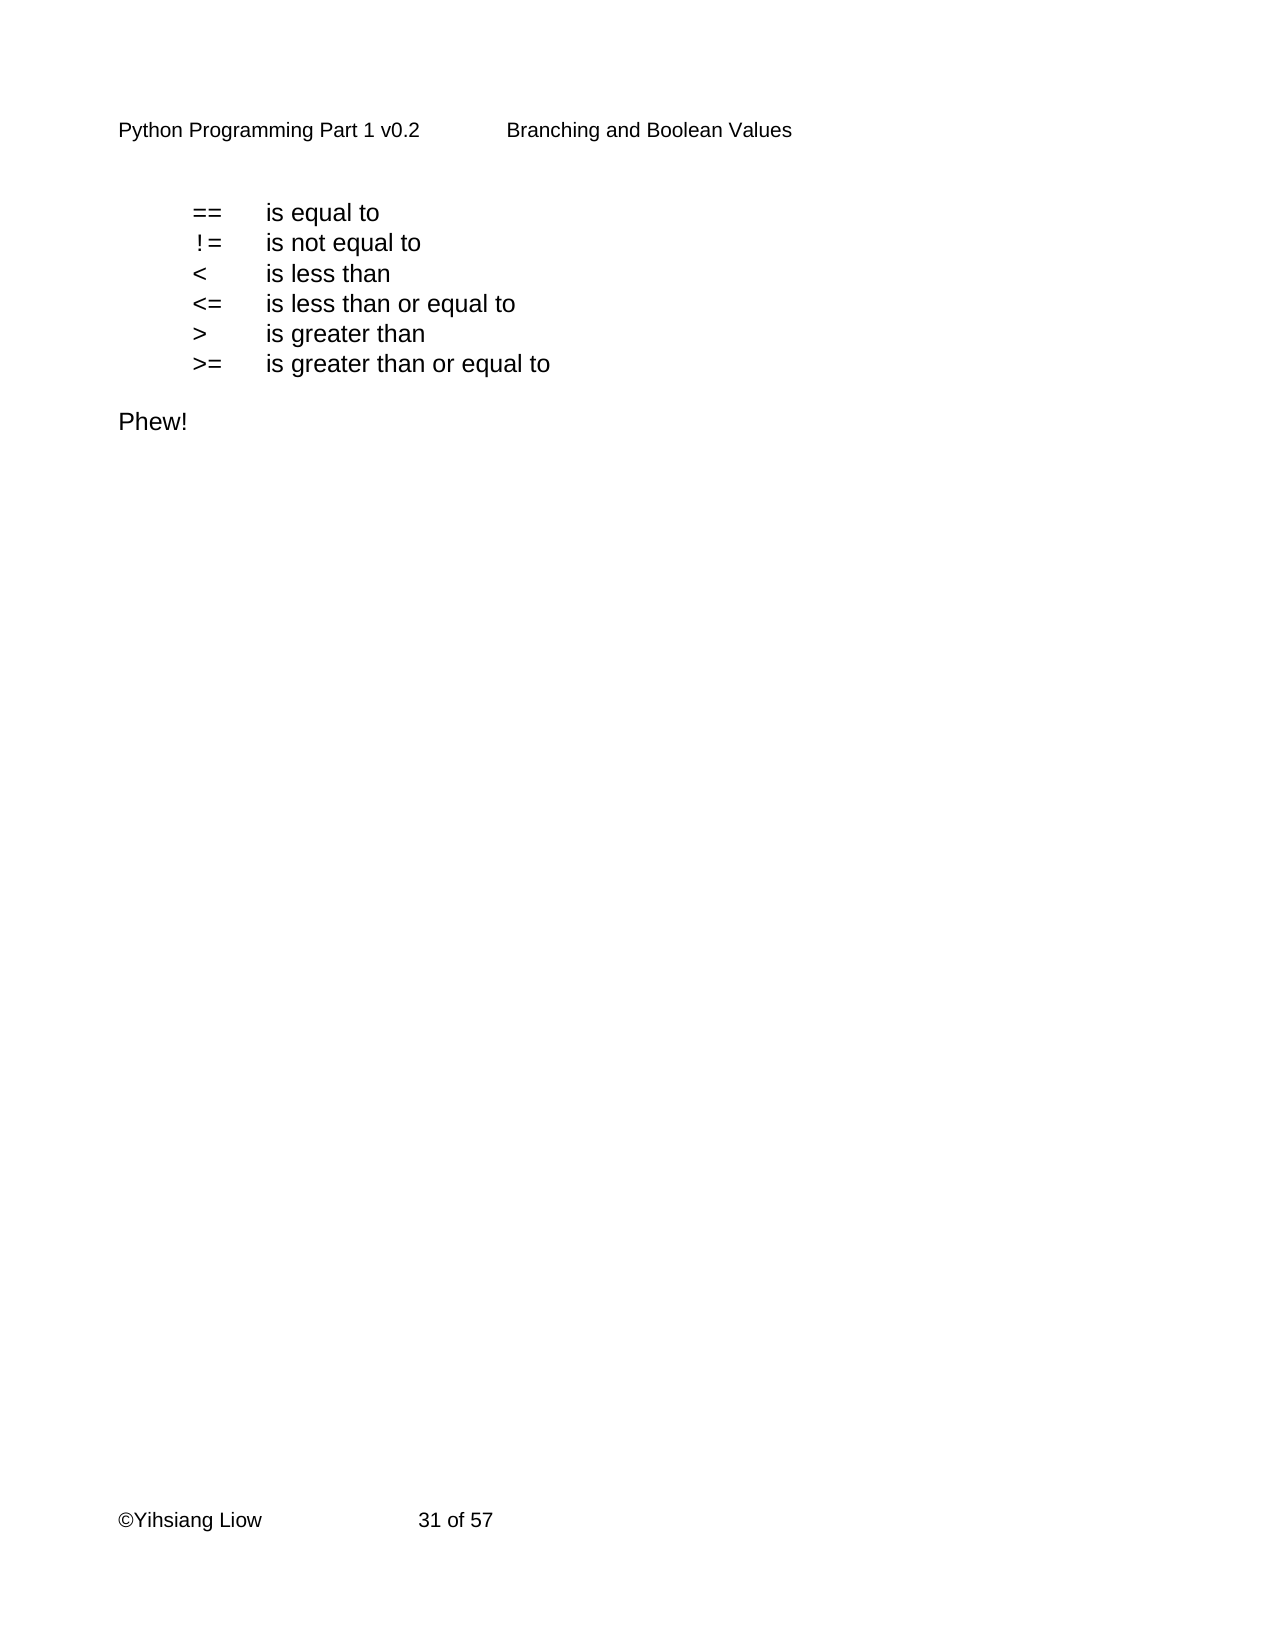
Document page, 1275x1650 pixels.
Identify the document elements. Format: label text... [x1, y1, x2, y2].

text <= is less than or equal to [118, 289, 793, 319]
text Phew! [118, 408, 793, 436]
text < is less than [118, 259, 793, 289]
text >= is greater than or equal to [118, 350, 793, 380]
text > is greater than [118, 319, 793, 350]
text == is equal to [118, 199, 793, 229]
text != is not equal to [118, 229, 793, 259]
